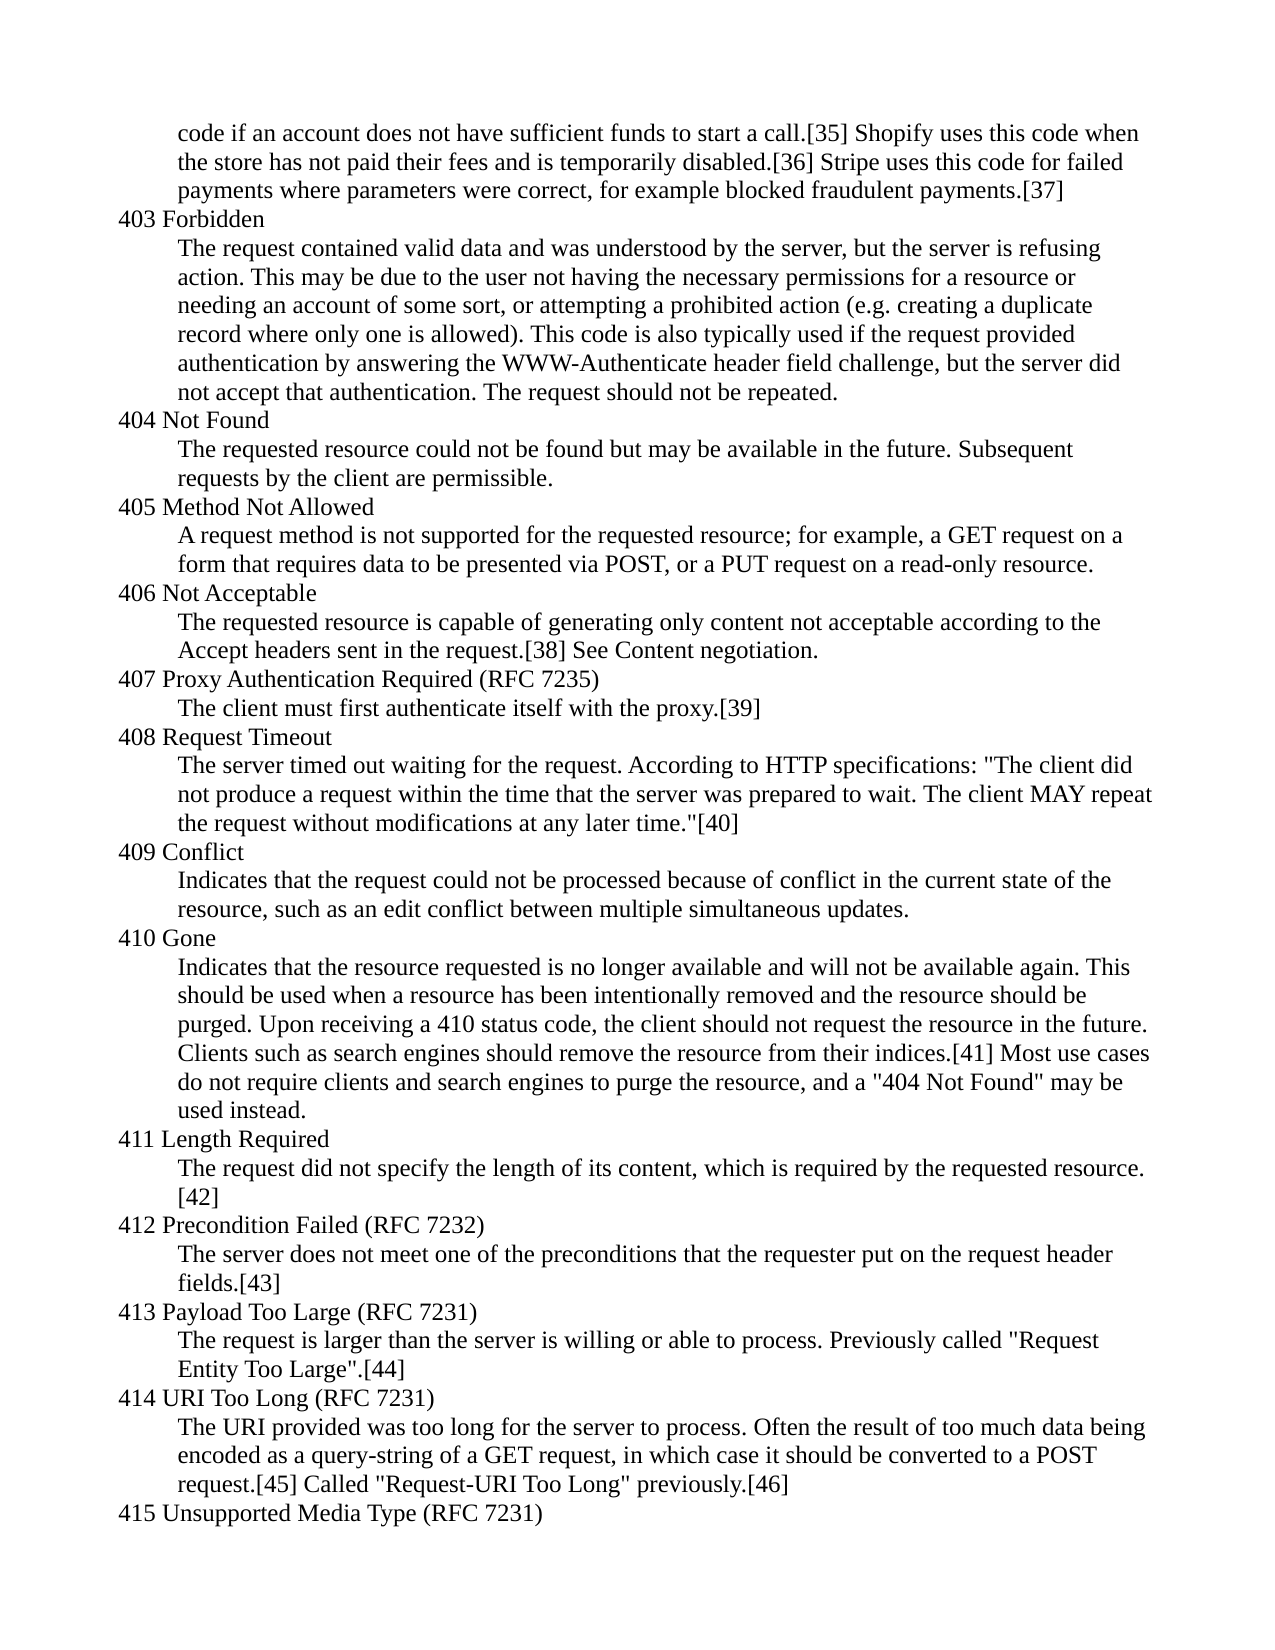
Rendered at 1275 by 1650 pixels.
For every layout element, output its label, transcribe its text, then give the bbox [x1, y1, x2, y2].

subtitle 414 URI Too Long (RFC 7231) [118, 1383, 1157, 1412]
list The request contained valid data and was understood by the server, but the server is refusing action. This may be due to the user not having the necessary permissions for a resource or needing an account of some sort, or attempting a prohibited action (e.g. creating a duplicate record where only one is allowed). This code is also typically used if the request provided authentication by answering the WWW-Authenticate header field challenge, but the server did not accept that authentication. The request should not be repeated. [177, 233, 1157, 406]
list The server does not meet one of the preconditions that the requester put on the request header fields.[43] [177, 1239, 1157, 1297]
list The request did not specify the length of its content, which is required by the requested resource.[42] [177, 1153, 1157, 1211]
list A request method is not supported for the requested resource; for example, a GET request on a form that requires data to be presented via POST, or a PUT request on a read-only resource. [177, 521, 1157, 578]
list The request is larger than the server is willing or able to process. Previously called "Request Entity Too Large".[44] [177, 1326, 1157, 1383]
list The server timed out waiting for the request. According to HTTP specifications: "The client did not produce a request within the time that the server was prepared to wait. The client MAY repeat the request without modifications at any later time."[40] [177, 751, 1157, 837]
list Indicates that the request could not be processed because of conflict in the current state of the resource, such as an edit conflict between multiple simultaneous updates. [177, 866, 1157, 923]
subtitle 407 Proxy Authentication Required (RFC 7235) [118, 664, 1157, 693]
subtitle 406 Not Acceptable [118, 578, 1157, 607]
subtitle 410 Gone [118, 923, 1157, 952]
subtitle 405 Method Not Allowed [118, 492, 1157, 521]
list The requested resource could not be found but may be available in the future. Subsequent requests by the client are permissible. [177, 434, 1157, 492]
subtitle 403 Forbidden [118, 204, 1157, 233]
list The requested resource is capable of generating only content not acceptable according to the Accept headers sent in the request.[38] See Content negotiation. [177, 607, 1157, 664]
subtitle 412 Precondition Failed (RFC 7232) [118, 1211, 1157, 1239]
subtitle 404 Not Found [118, 406, 1157, 434]
list Indicates that the resource requested is no longer available and will not be available again. This should be used when a resource has been intentionally removed and the resource should be purged. Upon receiving a 410 status code, the client should not request the resource in the future. Clients such as search engines should remove the resource from their indices.[41] Most use cases do not require clients and search engines to purge the resource, and a "404 Not Found" may be used instead. [177, 952, 1157, 1124]
subtitle 415 Unsupported Media Type (RFC 7231) [118, 1498, 1157, 1527]
subtitle 411 Length Required [118, 1124, 1157, 1153]
subtitle 408 Request Timeout [118, 722, 1157, 751]
list The client must first authenticate itself with the proxy.[39] [177, 693, 1157, 722]
subtitle 409 Conflict [118, 837, 1157, 866]
list The URI provided was too long for the server to process. Often the result of too much data being encoded as a query-string of a GET request, in which case it should be converted to a POST request.[45] Called "Request-URI Too Long" previously.[46] [177, 1412, 1157, 1498]
list code if an account does not have sufficient funds to start a call.[35] Shopify uses this code when the store has not paid their fees and is temporarily disabled.[36] Stripe uses this code for failed payments where parameters were correct, for example blocked fraudulent payments.[37] [177, 118, 1157, 204]
subtitle 413 Payload Too Large (RFC 7231) [118, 1297, 1157, 1326]
